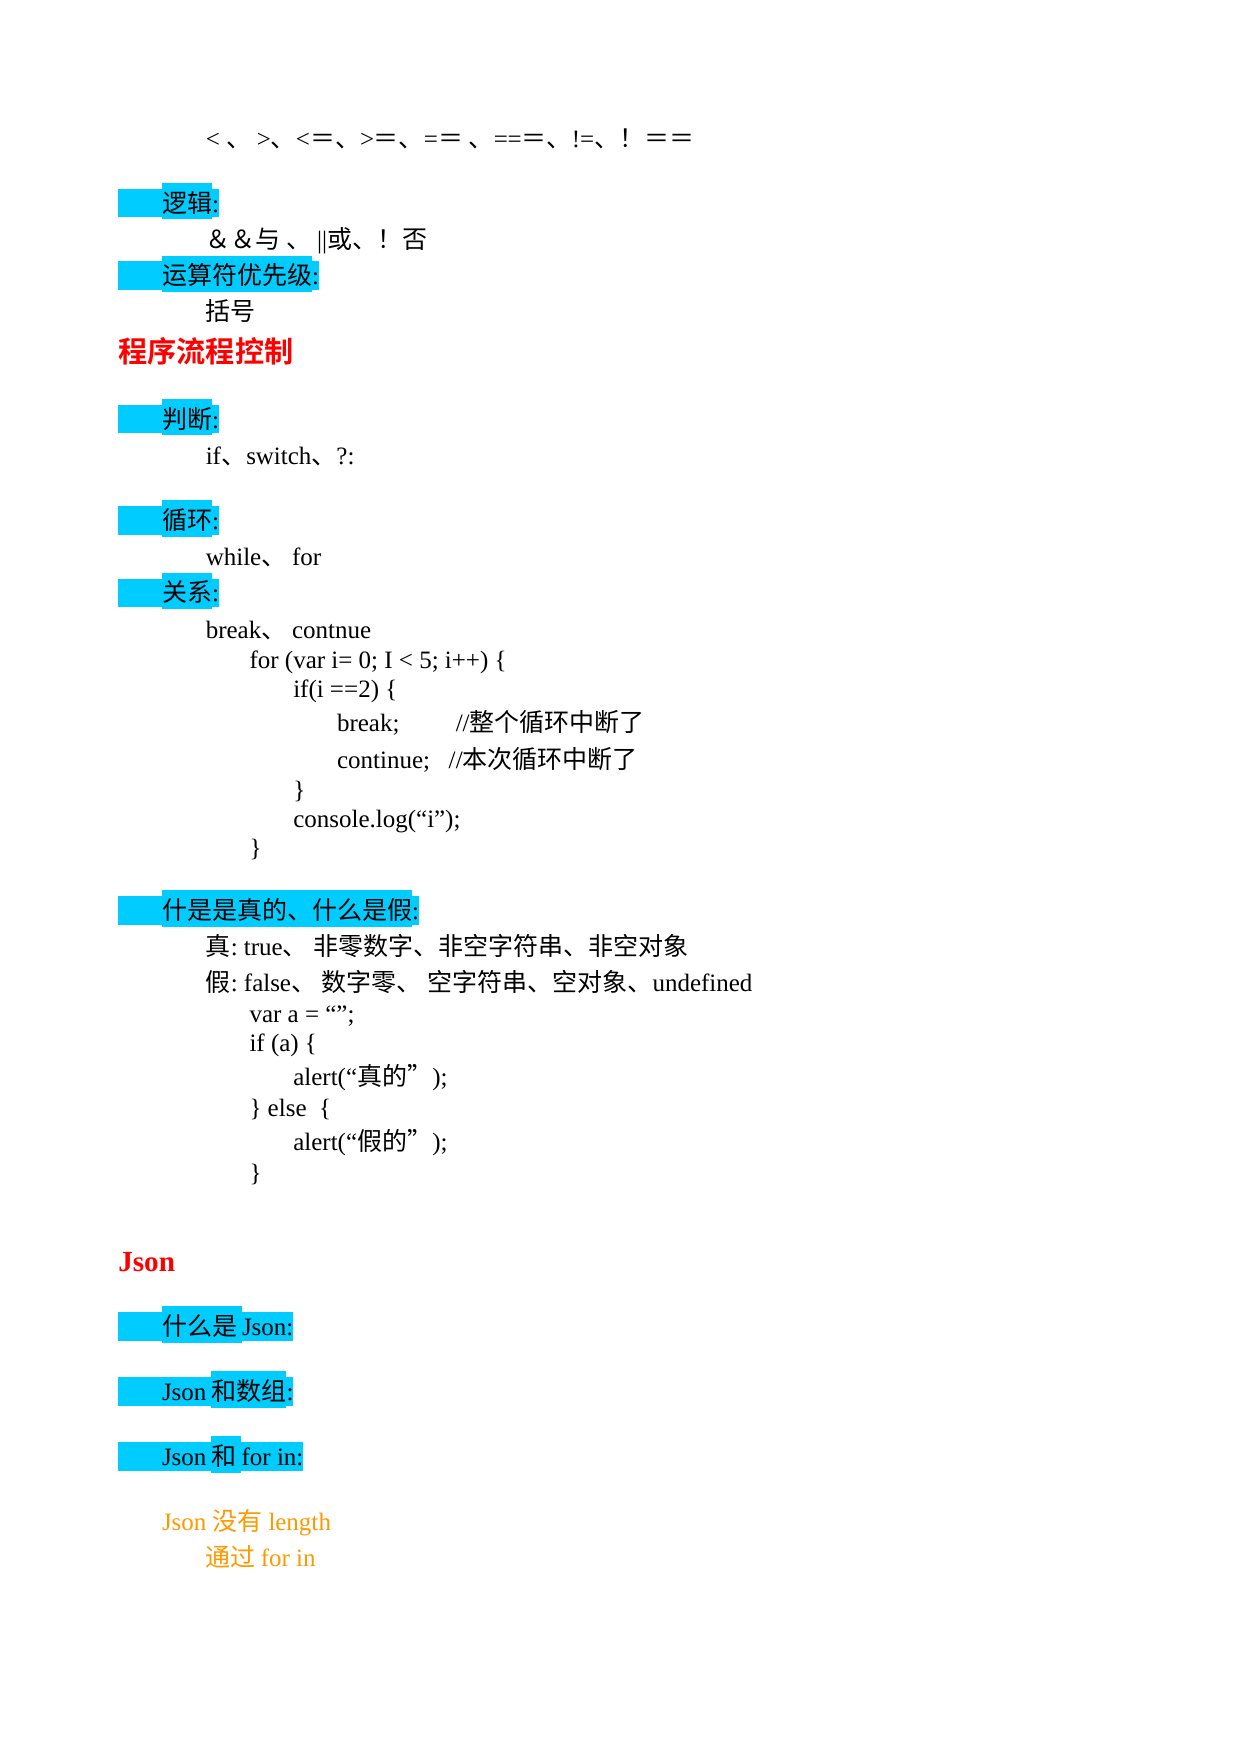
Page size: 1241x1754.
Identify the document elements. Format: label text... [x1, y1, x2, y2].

text 假: false、 数字零、 空字符串、空对象、undefined [118, 963, 1122, 999]
text } else { [118, 1093, 1122, 1122]
text var a = “”; [118, 999, 1122, 1028]
text ＆＆与 、 ||或、！否 [118, 219, 1122, 256]
text alert(“假的”); [118, 1122, 1122, 1158]
text if(i ==2) { [118, 674, 1122, 703]
text if、switch、?: [118, 435, 1122, 472]
text Json和for in: [118, 1436, 1122, 1473]
text 括号 [118, 292, 1122, 328]
text console.log(“i”); [118, 804, 1122, 833]
text 真: true、 非零数字、非空字符串、非空对象 [118, 927, 1122, 963]
text 程序流程控制 [118, 328, 1122, 370]
text break; //整个循环中断了 [118, 703, 1122, 739]
text Json和数组: [118, 1371, 1122, 1408]
text < 、 >、<＝、>＝、=＝ 、==＝、!=、！＝＝ [118, 118, 1122, 154]
text 什是是真的、什么是假: [118, 890, 1122, 927]
text 逻辑: [118, 183, 1122, 219]
text } [118, 833, 1122, 862]
text 循环: [118, 500, 1122, 537]
text break、 contnue [118, 609, 1122, 645]
text if (a) { [118, 1028, 1122, 1057]
text 运算符优先级: [118, 256, 1122, 292]
text continue; //本次循环中断了 [118, 739, 1122, 775]
text } [118, 775, 1122, 804]
text Json [118, 1244, 1122, 1278]
text 关系: [118, 573, 1122, 609]
text 通过for in [118, 1538, 1122, 1574]
text alert(“真的”); [118, 1057, 1122, 1093]
text 判断: [118, 399, 1122, 435]
text for (var i= 0; I < 5; i++) { [118, 645, 1122, 674]
text Json 没有 length [118, 1501, 1122, 1538]
text 什么是Json: [118, 1306, 1122, 1343]
text while、 for [118, 537, 1122, 573]
text } [118, 1158, 1122, 1187]
